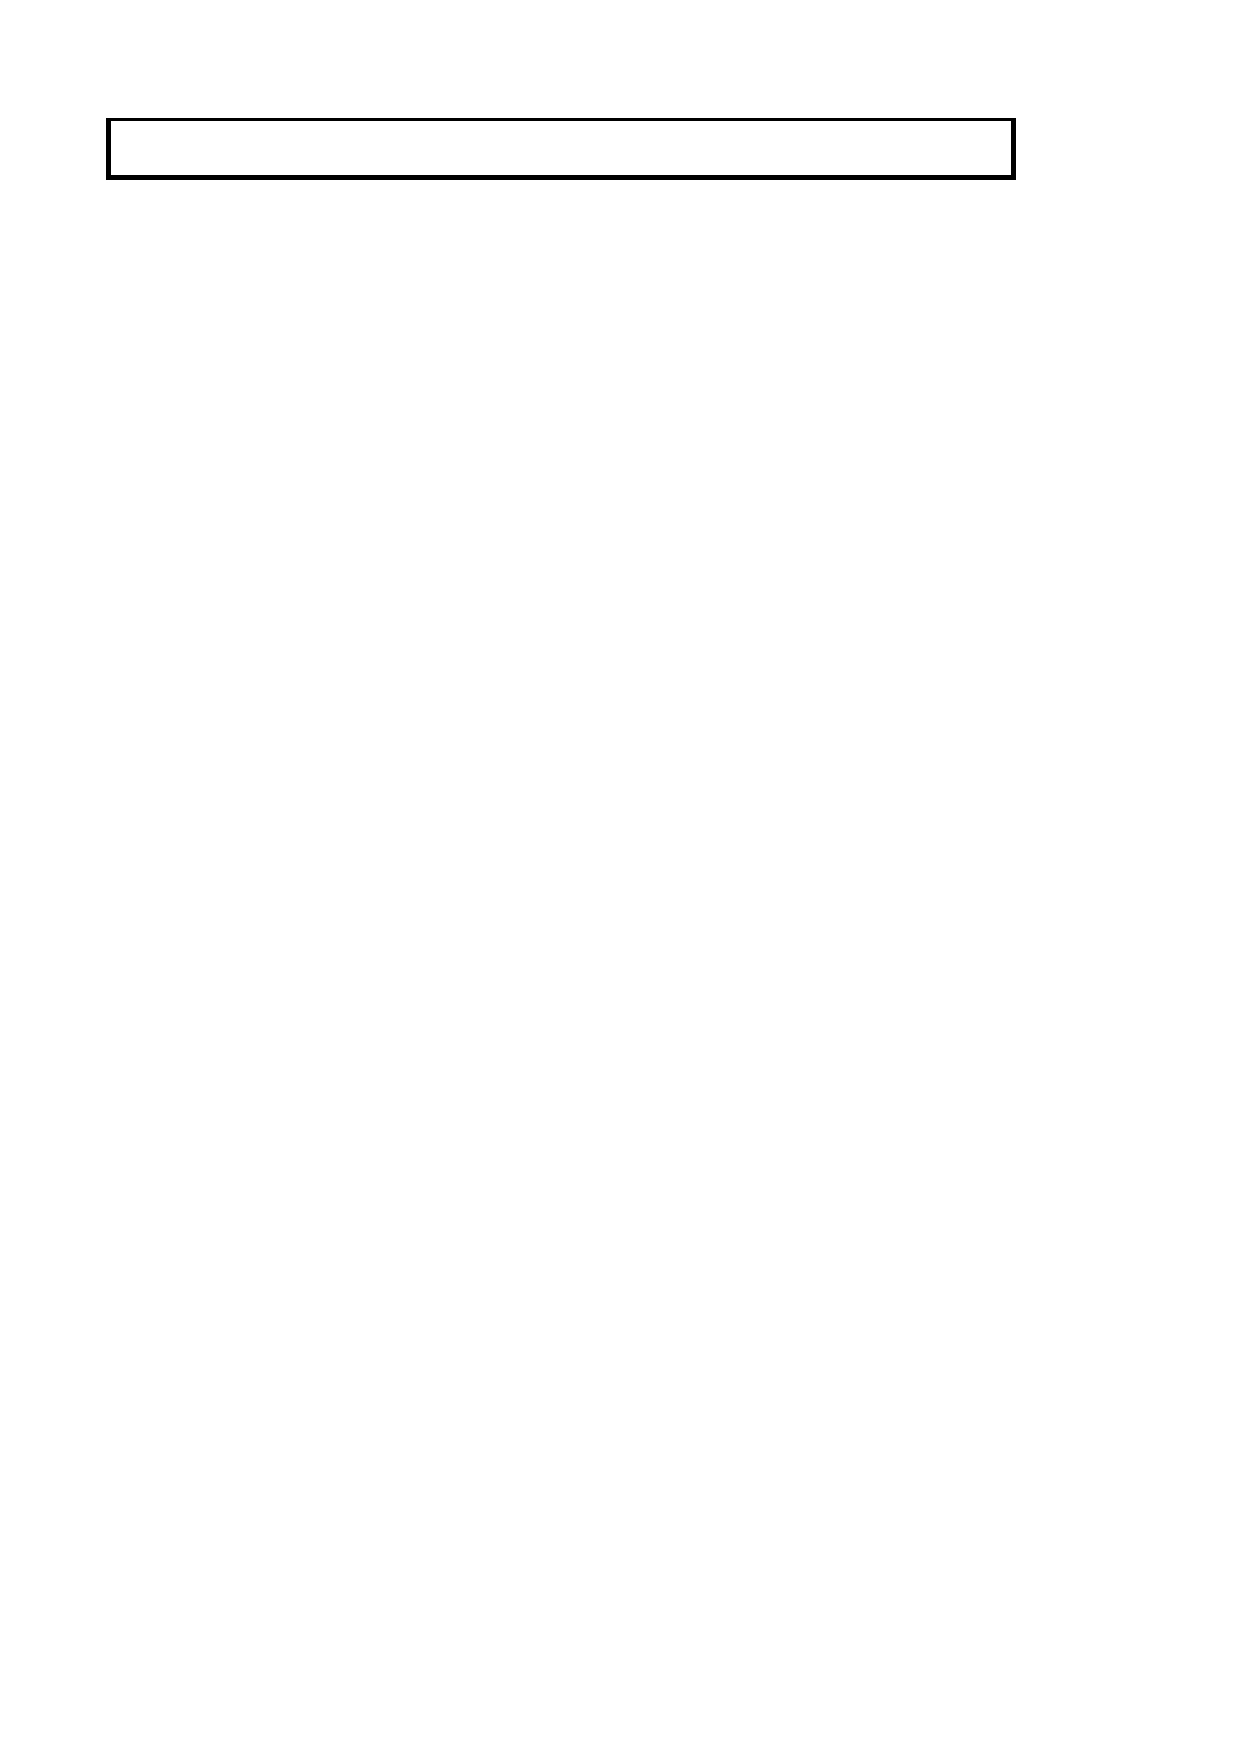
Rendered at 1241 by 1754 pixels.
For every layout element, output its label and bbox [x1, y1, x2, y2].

table_cell [111, 121, 1011, 175]
